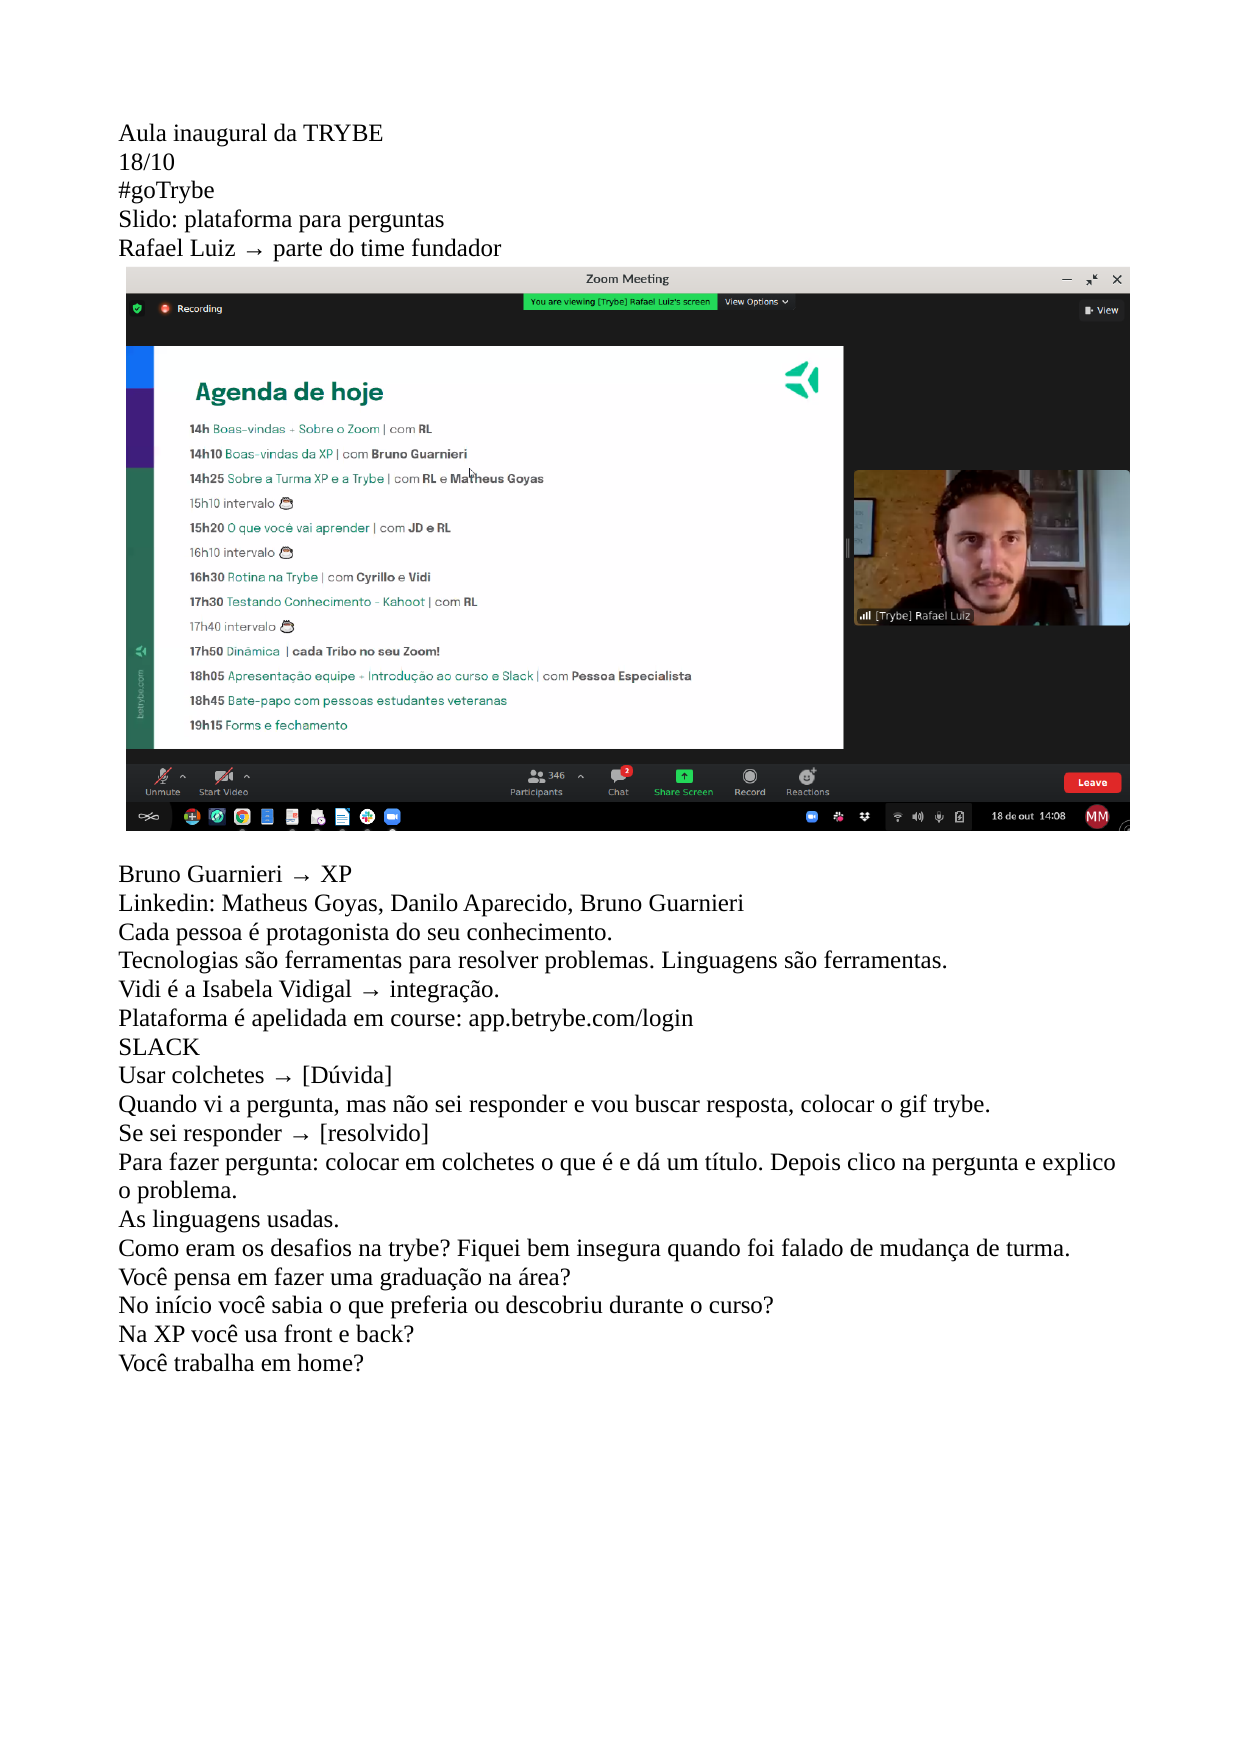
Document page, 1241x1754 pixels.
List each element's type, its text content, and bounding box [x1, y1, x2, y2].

text SLACK [118, 1032, 1122, 1061]
text Se sei responder → [resolvido] [118, 1118, 1122, 1147]
text Aula inaugural da TRYBE [118, 118, 1122, 147]
text #goTrybe [118, 176, 1122, 204]
text Rafael Luiz → parte do time fundador [118, 233, 1122, 262]
text Tecnologias são ferramentas para resolver problemas. Linguagens são ferramentas. [118, 946, 1122, 974]
text Você pensa em fazer uma graduação na área? [118, 1262, 1122, 1291]
text Na XP você usa front e back? [118, 1319, 1122, 1348]
text Slido: plataforma para perguntas [118, 204, 1122, 233]
text Como eram os desafios na trybe? Fiquei bem insegura quando foi falado de mudança de turma. [118, 1233, 1122, 1262]
text Plataforma é apelidada em course: app.betrybe.com/login [118, 1003, 1122, 1032]
text Linkedin: Matheus Goyas, Danilo Aparecido, Bruno Guarnieri [118, 888, 1122, 917]
text Você trabalha em home? [118, 1348, 1122, 1377]
text Cada pessoa é protagonista do seu conhecimento. [118, 917, 1122, 946]
text As linguagens usadas. [118, 1204, 1122, 1233]
text Para fazer pergunta: colocar em colchetes o que é e dá um título. Depois clico na pergunta e explico o problema. [118, 1147, 1122, 1204]
text Bruno Guarnieri → XP [118, 859, 1122, 888]
text 18/10 [118, 147, 1122, 176]
text No início você sabia o que preferia ou descobriu durante o curso? [118, 1291, 1122, 1319]
text Vidi é a Isabela Vidigal → integração. [118, 974, 1122, 1003]
text Usar colchetes → [Dúvida] [118, 1061, 1122, 1089]
picture [126, 266, 1130, 831]
text Quando vi a pergunta, mas não sei responder e vou buscar resposta, colocar o gif trybe. [118, 1089, 1122, 1118]
